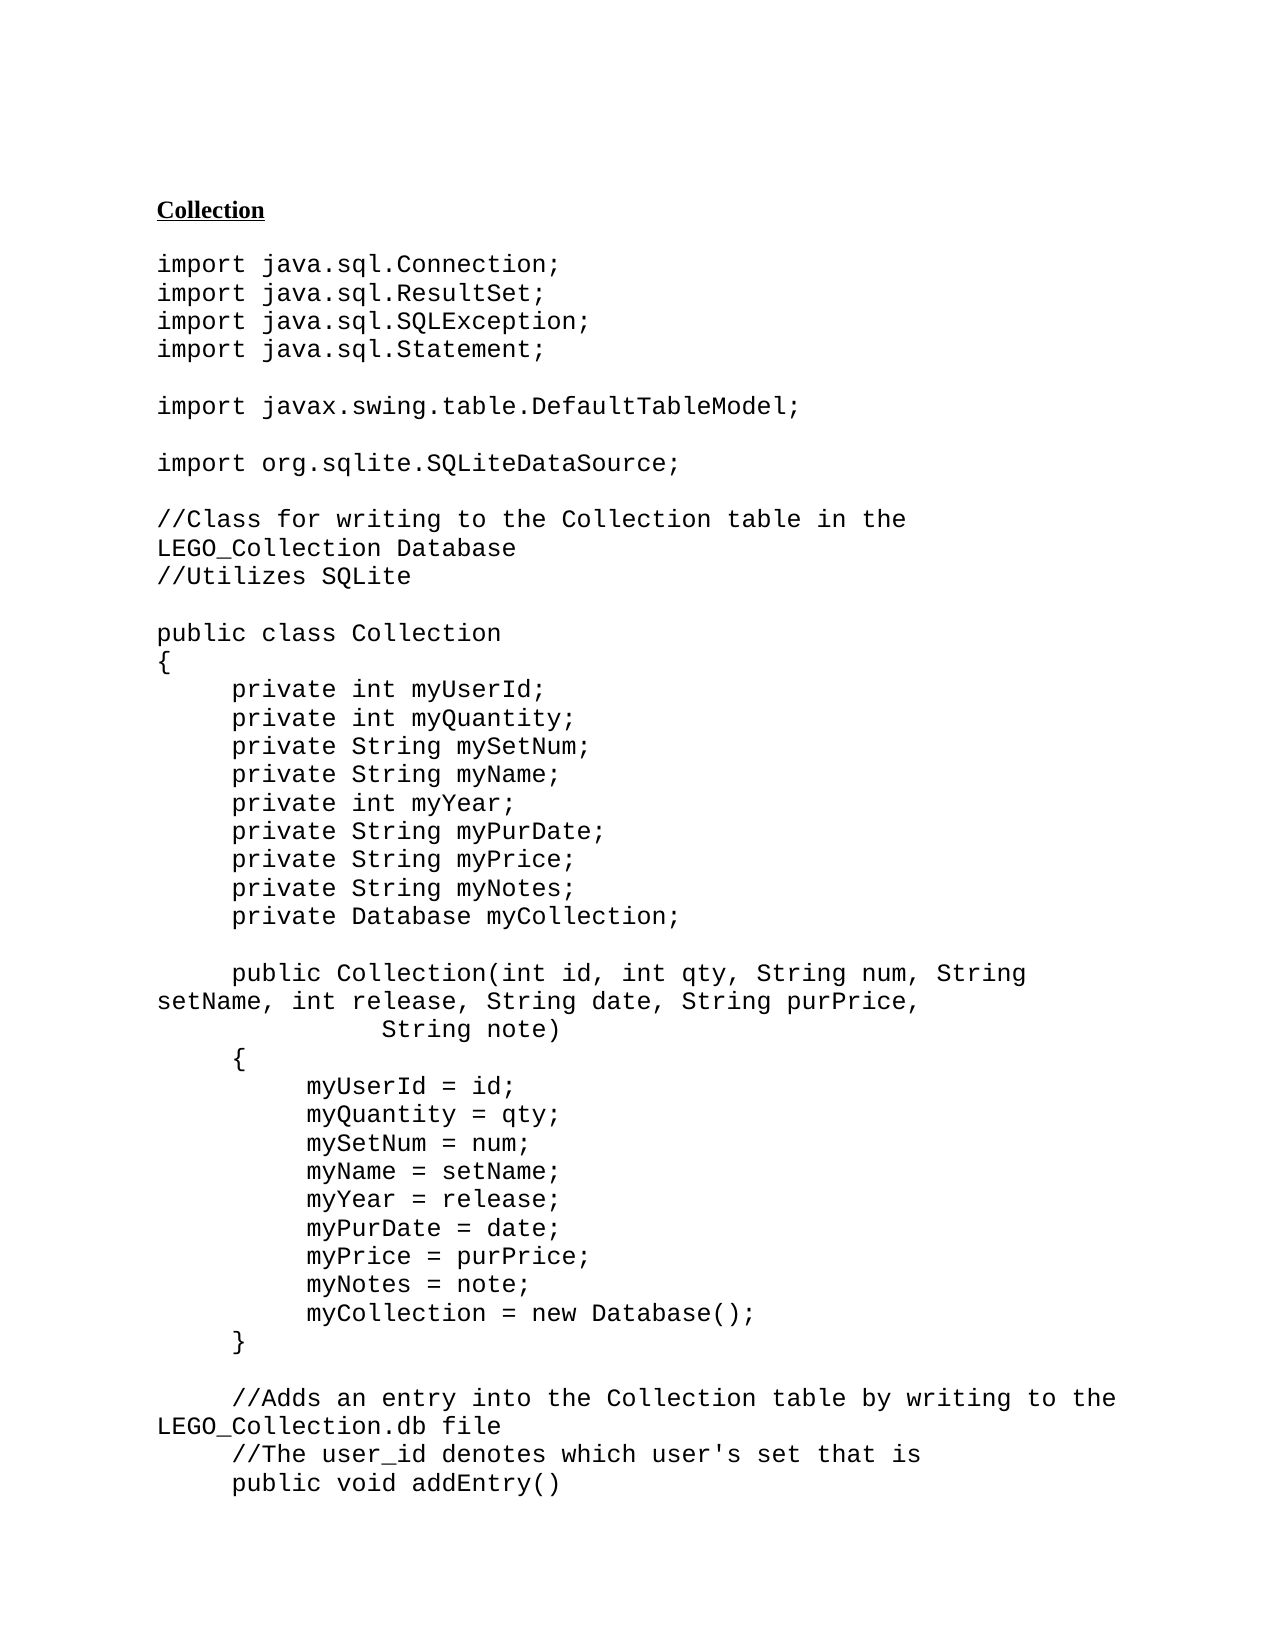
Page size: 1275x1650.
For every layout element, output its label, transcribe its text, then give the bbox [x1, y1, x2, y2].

text import org.sqlite.SQLiteDataSource; [156, 450, 1118, 479]
text public class Collection [156, 620, 1118, 649]
text myYear = release; [156, 1187, 1118, 1215]
text private String myPurDate; [156, 819, 1118, 847]
text private String mySetNum; [156, 734, 1118, 762]
text public void addEntry() [156, 1470, 1118, 1499]
text private String myPrice; [156, 847, 1118, 875]
text } [156, 1329, 1118, 1357]
text myNotes = note; [156, 1272, 1118, 1300]
text { [156, 1045, 1118, 1074]
text private int myYear; [156, 790, 1118, 819]
text myName = setName; [156, 1159, 1118, 1187]
text private String myName; [156, 762, 1118, 790]
text private int myQuantity; [156, 705, 1118, 734]
text import javax.swing.table.DefaultTableModel; [156, 394, 1118, 422]
text import java.sql.Connection; [156, 252, 1118, 280]
text private String myNotes; [156, 875, 1118, 904]
text //Utilizes SQLite [156, 564, 1118, 592]
text public Collection(int id, int qty, String num, String setName, int release, String date, String purPrice, [156, 960, 1118, 1017]
text myPurDate = date; [156, 1215, 1118, 1244]
text { [156, 649, 1118, 677]
text import java.sql.ResultSet; [156, 280, 1118, 309]
text myCollection = new Database(); [156, 1300, 1118, 1329]
text private Database myCollection; [156, 904, 1118, 932]
text //Adds an entry into the Collection table by writing to the LEGO_Collection.db file [156, 1385, 1118, 1442]
text mySetNum = num; [156, 1130, 1118, 1159]
text String note) [156, 1017, 1118, 1045]
text //The user_id denotes which user's set that is [156, 1442, 1118, 1470]
text private int myUserId; [156, 677, 1118, 705]
text myQuantity = qty; [156, 1102, 1118, 1130]
text import java.sql.SQLException; [156, 309, 1118, 337]
text import java.sql.Statement; [156, 337, 1118, 365]
text Collection [156, 195, 1118, 224]
text myUserId = id; [156, 1074, 1118, 1102]
text //Class for writing to the Collection table in the LEGO_Collection Database [156, 507, 1118, 564]
text myPrice = purPrice; [156, 1244, 1118, 1272]
